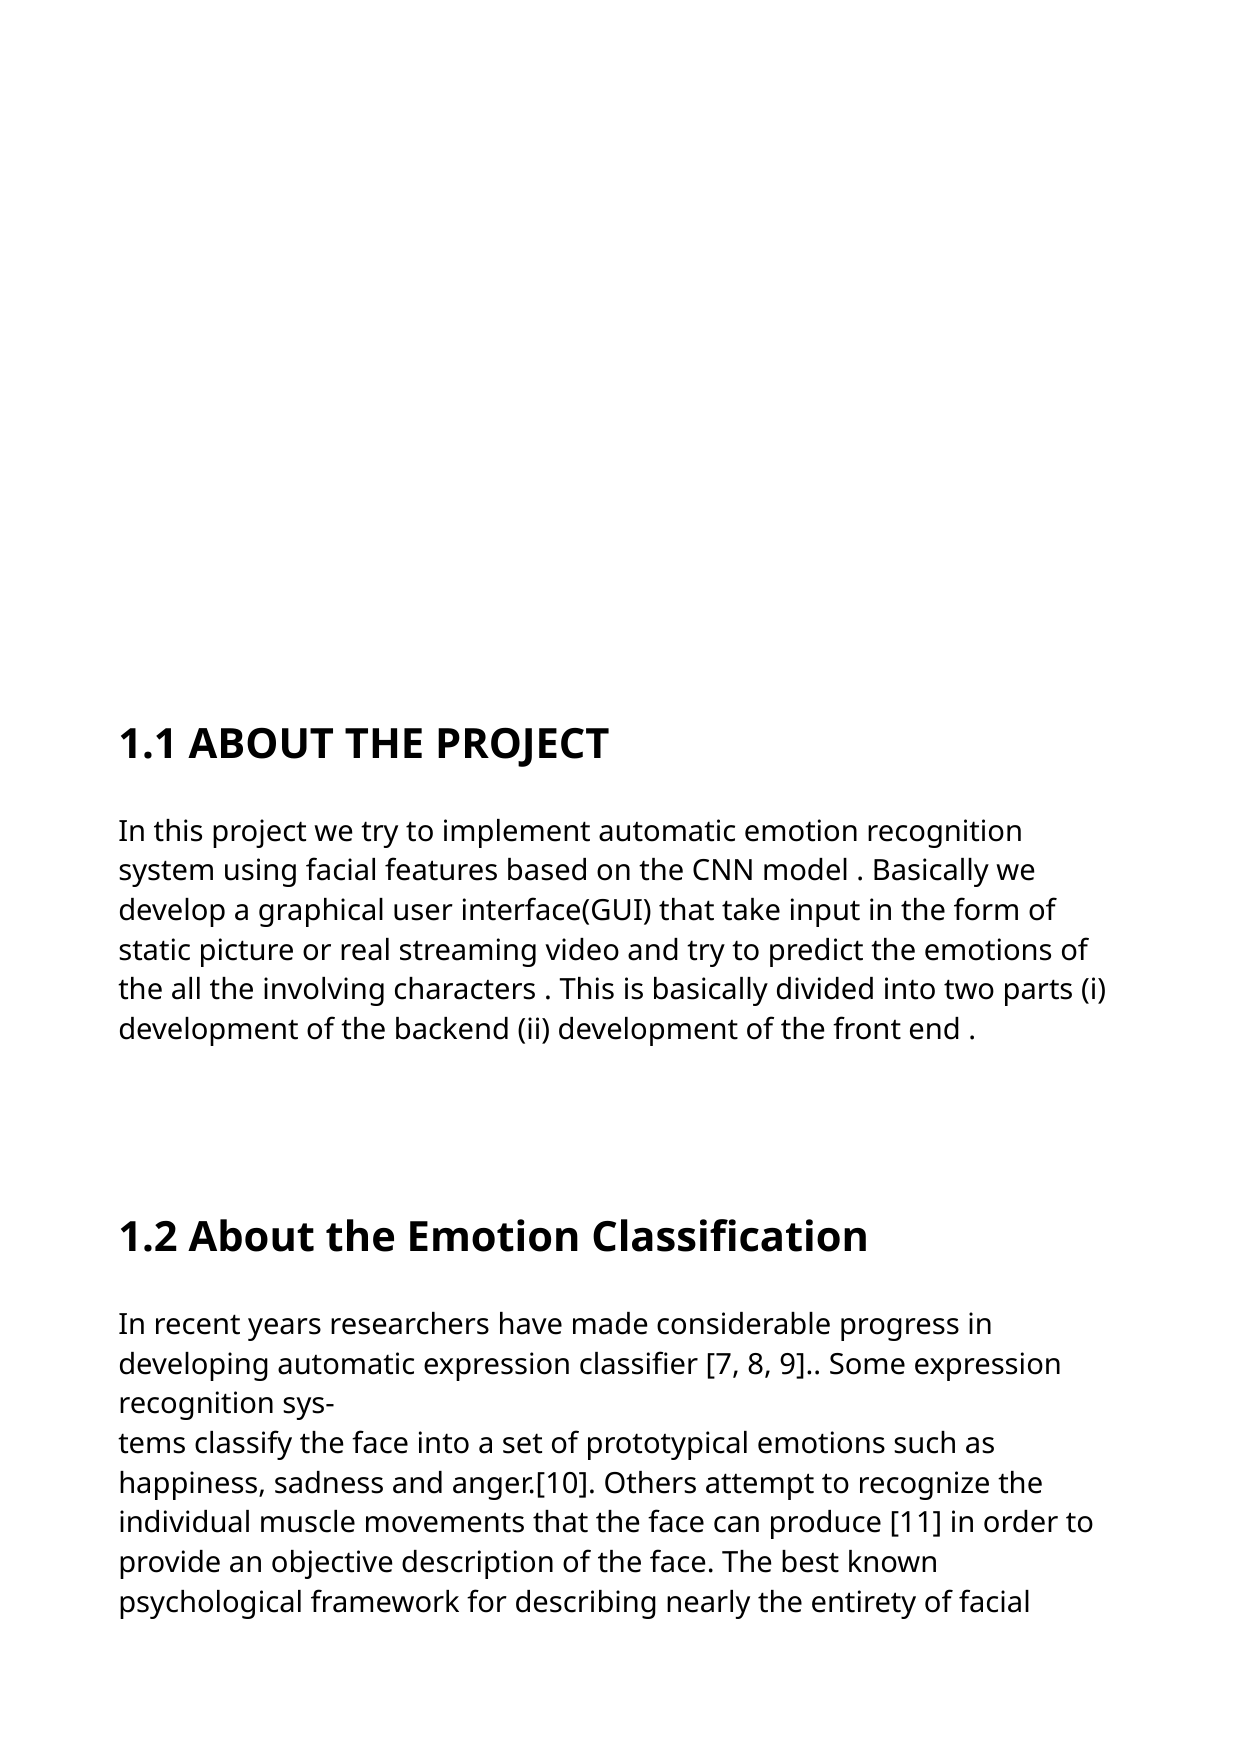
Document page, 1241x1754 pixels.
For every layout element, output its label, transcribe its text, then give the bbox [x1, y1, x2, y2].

text 1.2 About the Emotion Classification [118, 1207, 1122, 1263]
text 1.1 ABOUT THE PROJECT [118, 713, 1122, 770]
text In recent years researchers have made considerable progress in developing automatic expression classifier [7, 8, 9].. Some expression recognition sys- [118, 1303, 1122, 1422]
text tems classify the face into a set of prototypical emotions such as happiness, sadness and anger.[10]. Others attempt to recognize the individual muscle movements that the face can produce [11] in order to provide an objective description of the face. The best known psychological framework for describing nearly the entirety of facial [118, 1422, 1122, 1621]
text In this project we try to implement automatic emotion recognition system using facial features based on the CNN model . Basically we develop a graphical user interface(GUI) that take input in the form of static picture or real streaming video and try to predict the emotions of the all the involving characters . This is basically divided into two parts (i) development of the backend (ii) development of the front end . [118, 810, 1122, 1048]
